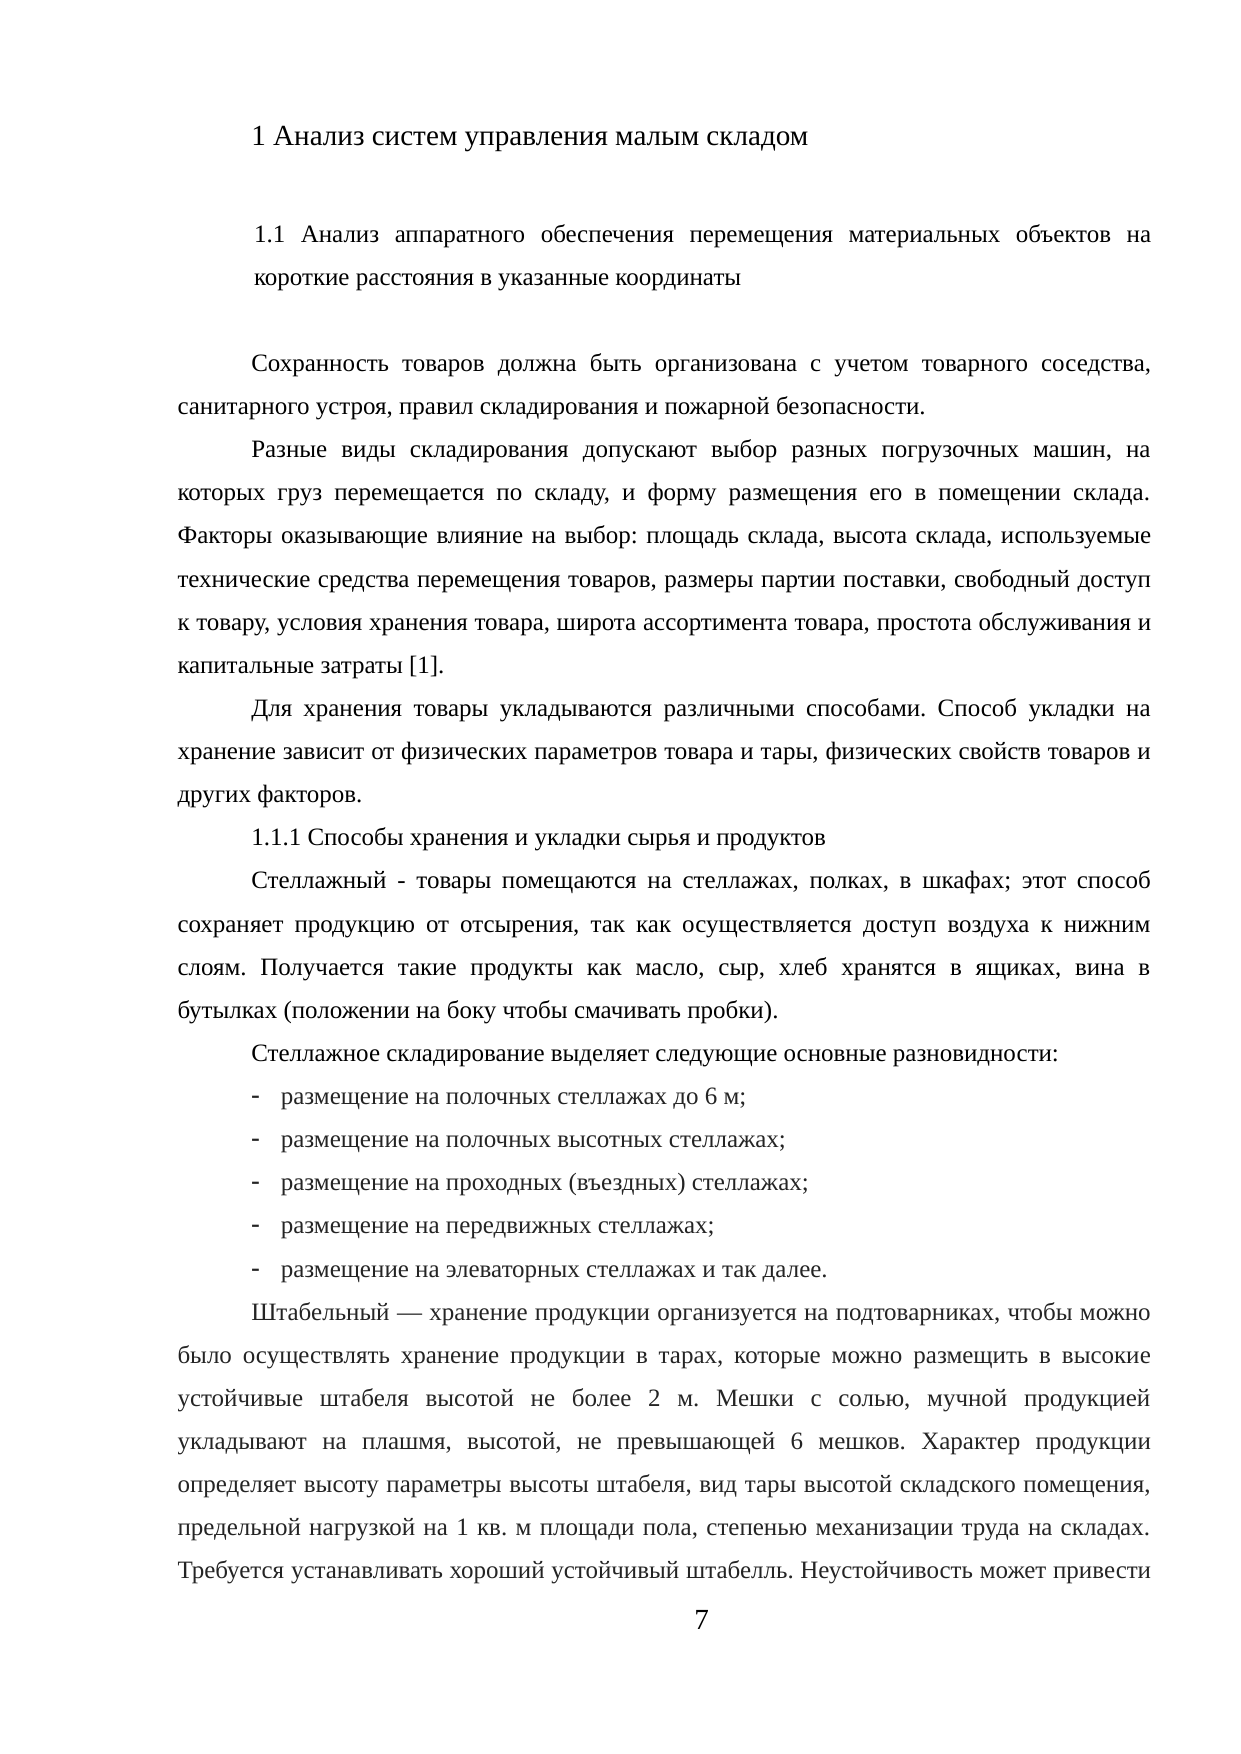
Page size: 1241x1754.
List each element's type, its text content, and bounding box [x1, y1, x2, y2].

list размещение на элеваторных стеллажах и так далее. [251, 1254, 1152, 1282]
list размещение на проходных (въездных) стеллажах; [251, 1167, 1152, 1196]
text Штабельный — хранение продукции организуется на подтоварниках, чтобы можно было осуществлять хранение продукции в тарах, которые можно размещить в высокие устойчивые штабеля высотой не более 2 м. Мешки с солью, мучной продукцией укладывают на плашмя, высотой, не превышающей 6 мешков. Характер продукции определяет высоту параметры высоты штабеля, вид тары высотой складского помещения, предельной нагрузкой на 1 кв. м площади пола, степенью механизации труда на складах. Требуется устанавливать хороший устойчивый штабелль. Неустойчивость может привести [177, 1297, 1152, 1584]
text Стеллажный - товары помещаются на стеллажах, полках, в шкафах; этот способ сохраняет продукцию от отсырения, так как осуществляется доступ воздуха к нижним слоям. Получается такие продукты как масло, сыр, хлеб хранятся в ящиках, вина в бутылках (положении на боку чтобы смачивать пробки). [177, 866, 1152, 1024]
text Разные виды складирования допускают выбор разных погрузочных машин, на которых груз перемещается по складу, и форму размещения его в помещении склада. Факторы оказывающие влияние на выбор: площадь склада, высота склада, используемые технические средства перемещения товаров, размеры партии поставки, свободный доступ к товару, условия хранения товара, широта ассортимента товара, простота обслуживания и капитальные затраты [1]. [177, 434, 1152, 679]
text Для хранения товары укладываются различными способами. Способ укладки на хранение зависит от физических параметров товара и тары, физических свойств товаров и других факторов. [177, 693, 1152, 808]
subtitle 1.1.1 Способы хранения и укладки сырья и продуктов [177, 822, 1152, 851]
list размещение на полочных высотных стеллажах; [251, 1124, 1152, 1153]
list размещение на полочных стеллажах до 6 м; [251, 1081, 1152, 1110]
text Стеллажное складирование выделяет следующие основные разновидности: [177, 1038, 1152, 1067]
subtitle 1 Анализ систем управления малым складом [177, 118, 1152, 152]
text Сохранность товаров должна быть организована с учетом товарного соседства, санитарного устроя, правил складирования и пожарной безопасности. [177, 348, 1152, 420]
subtitle 1.1 Анализ аппаратного обеспечения перемещения материальных объектов на короткие расстояния в указанные координаты [254, 219, 1152, 291]
list размещение на передвижных стеллажах; [251, 1211, 1152, 1239]
